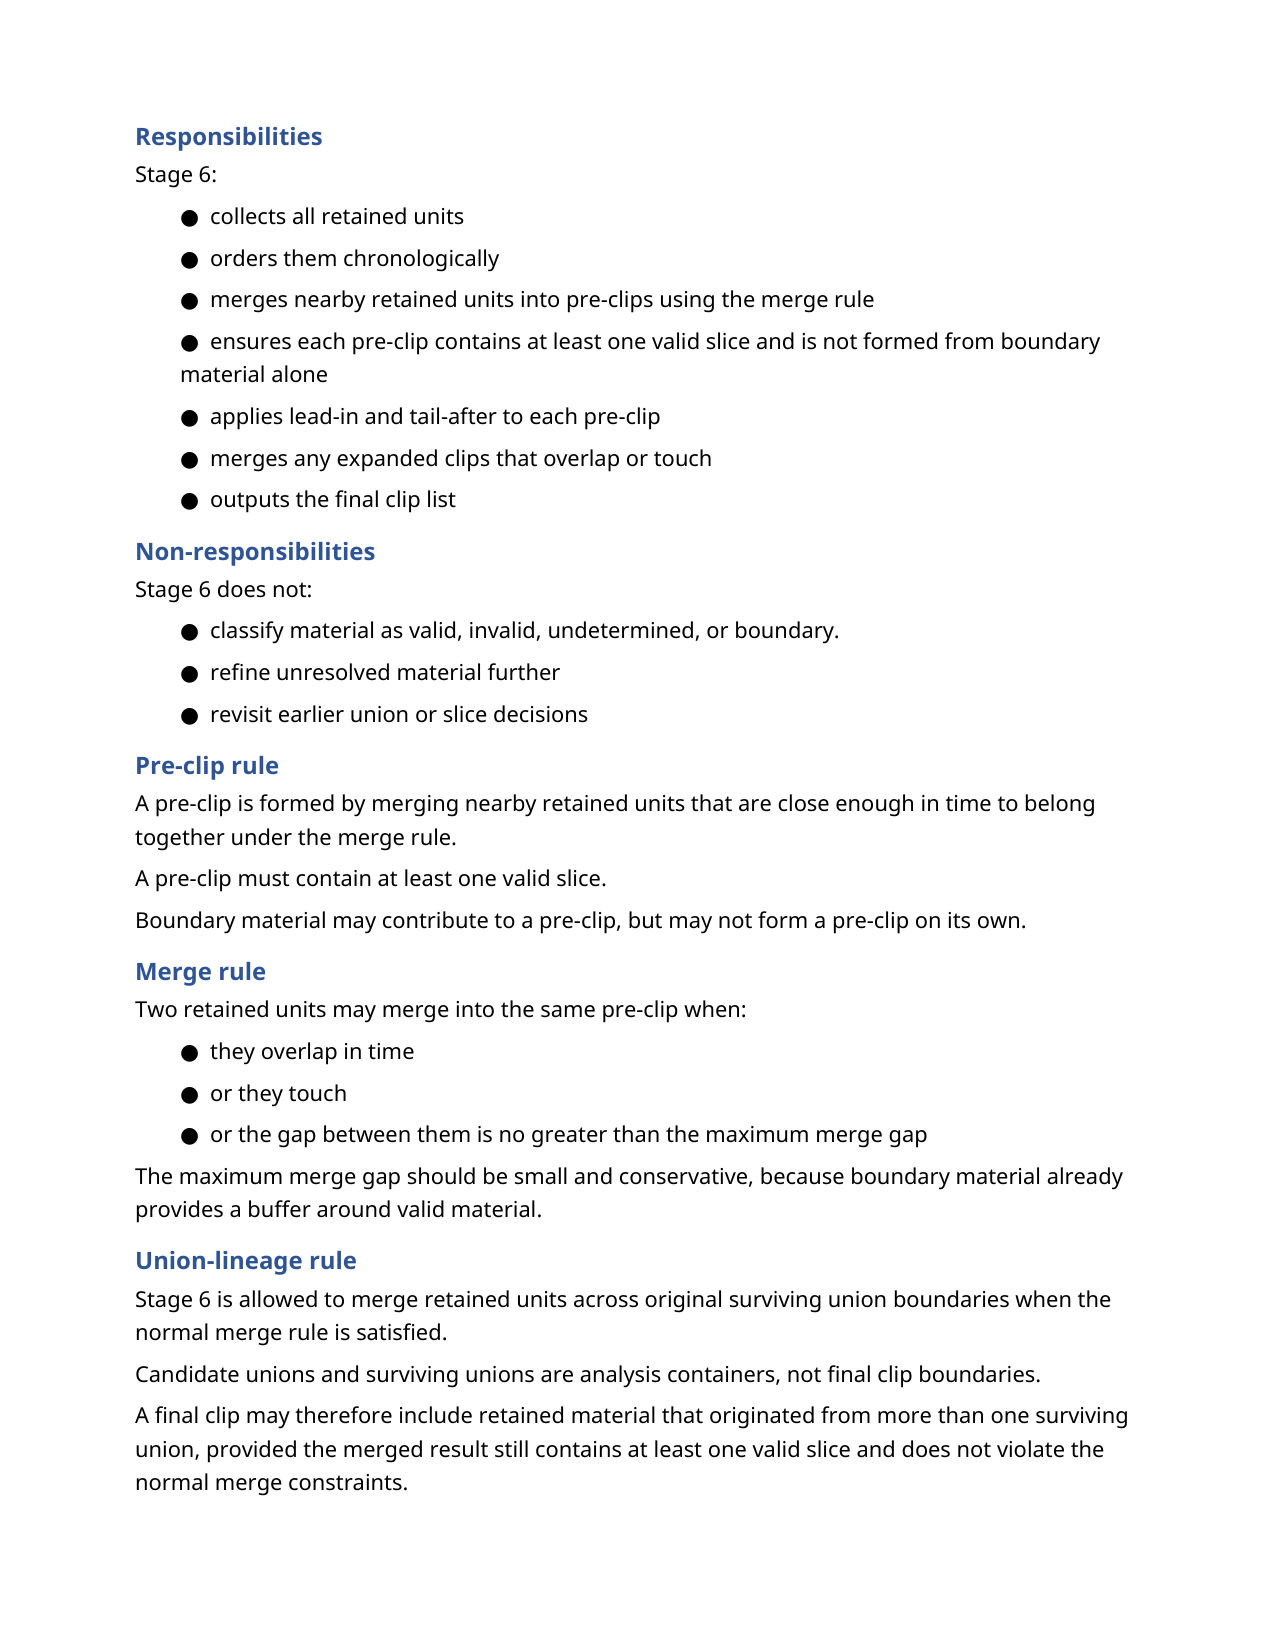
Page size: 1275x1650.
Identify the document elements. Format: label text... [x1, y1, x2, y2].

text Stage 6: [135, 159, 1140, 189]
list merges nearby retained units into pre-clips using the merge rule [180, 284, 1140, 314]
list refine unresolved material further [180, 657, 1140, 687]
text Boundary material may contribute to a pre-clip, but may not form a pre-clip on its own. [135, 905, 1140, 934]
text Stage 6 does not: [135, 574, 1140, 603]
text A final clip may therefore include retained material that originated from more than one surviving union, provided the merged result still contains at least one valid slice and does not violate the normal merge constraints. [135, 1400, 1140, 1497]
list or the gap between them is no greater than the maximum merge gap [180, 1119, 1140, 1149]
list classify material as valid, invalid, undetermined, or boundary. [180, 615, 1140, 645]
subtitle Non-responsibilities [135, 534, 1140, 567]
text Stage 6 is allowed to merge retained units across original surviving union boundaries when the normal merge rule is satisfied. [135, 1283, 1140, 1347]
list outputs the final clip list [180, 484, 1140, 514]
list revisit earlier union or slice decisions [180, 699, 1140, 728]
list orders them chronologically [180, 243, 1140, 272]
list ensures each pre-clip contains at least one valid slice and is not formed from boundary material alone [180, 326, 1140, 389]
subtitle Union-lineage rule [135, 1244, 1140, 1277]
text Candidate unions and surviving unions are analysis containers, not final clip boundaries. [135, 1358, 1140, 1388]
text Two retained units may merge into the same pre-clip when: [135, 994, 1140, 1024]
list collects all retained units [180, 201, 1140, 231]
text A pre-clip is formed by merging nearby retained units that are close enough in time to belong together under the merge rule. [135, 788, 1140, 851]
text A pre-clip must contain at least one valid slice. [135, 863, 1140, 893]
text The maximum merge gap should be small and conservative, because boundary material already provides a buffer around valid material. [135, 1161, 1140, 1224]
subtitle Responsibilities [135, 120, 1140, 153]
subtitle Pre-clip rule [135, 749, 1140, 781]
list they overlap in time [180, 1036, 1140, 1066]
list applies lead-in and tail-after to each pre-clip [180, 401, 1140, 431]
list merges any expanded clips that overlap or touch [180, 443, 1140, 472]
subtitle Merge rule [135, 955, 1140, 987]
list or they touch [180, 1077, 1140, 1107]
